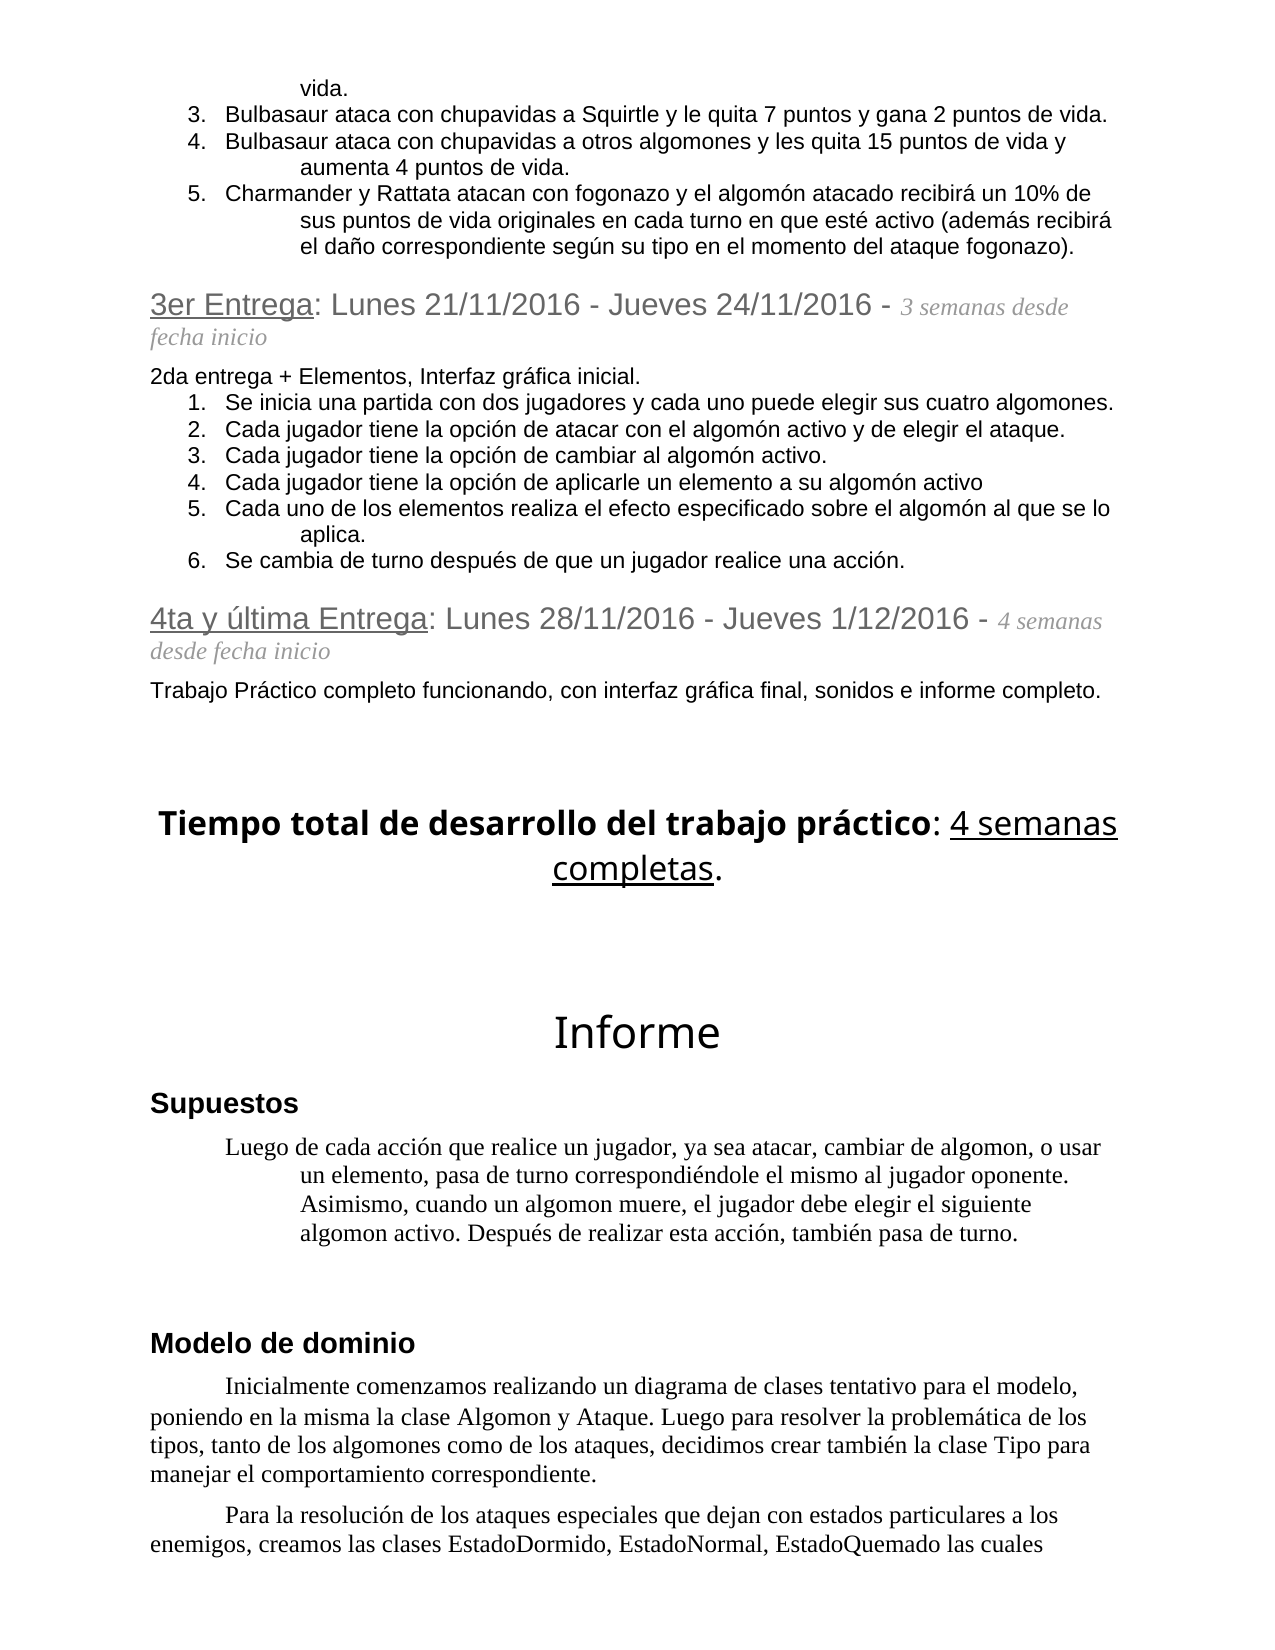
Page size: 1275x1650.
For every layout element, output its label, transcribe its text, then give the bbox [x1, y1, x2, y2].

text Modelo de dominio [150, 1326, 1125, 1359]
table_header Tiempo total de desarrollo del trabajo práctico: 4 semanas completas. [150, 794, 1125, 909]
list Bulbasaur ataca con chupavidas a Squirtle y le quita 7 puntos y gana 2 puntos de vida. [187, 101, 1125, 128]
list Se cambia de turno después de que un jugador realice una acción. [187, 547, 1125, 574]
list Bulbasaur ataca con chupavidas a otros algomones y les quita 15 puntos de vida y aumenta 4 puntos de vida. [187, 128, 1125, 180]
list Se inicia una partida con dos jugadores y cada uno puede elegir sus cuatro algomones. [187, 389, 1125, 416]
list Charmander y Rattata atacan con fogonazo y el algomón atacado recibirá un 10% de sus puntos de vida originales en cada turno en que esté activo (además recibirá el daño correspondiente según su tipo en el momento del ataque fogonazo). [187, 180, 1125, 259]
text Para la resolución de los ataques especiales que dejan con estados particulares a los enemigos, creamos las clases EstadoDormido, EstadoNormal, EstadoQuemado las cuales [150, 1500, 1125, 1558]
list Cada jugador tiene la opción de cambiar al algomón activo. [187, 442, 1125, 468]
text 2da entrega + Elementos, Interfaz gráfica inicial. [150, 363, 1125, 389]
text Inicialmente comenzamos realizando un diagrama de clases tentativo para el modelo, poniendo en la misma la clase Algomon y Ataque. Luego para resolver la problemática de los tipos, tanto de los algomones como de los ataques, decidimos crear también la clase Tipo para manejar el comportamiento correspondiente. [150, 1367, 1125, 1488]
list Luego de cada acción que realice un jugador, ya sea atacar, cambiar de algomon, o usar un elemento, pasa de turno correspondiéndole el mismo al jugador oponente. Asimismo, cuando un algomon muere, el jugador debe elegir el siguiente algomon activo. Después de realizar esta acción, también pasa de turno. [187, 1132, 1125, 1247]
list vida. [187, 75, 1125, 101]
list Cada jugador tiene la opción de atacar con el algomón activo y de elegir el ataque. [187, 416, 1125, 442]
text 4ta y última Entrega: Lunes 28/11/2016 - Jueves 1/12/2016 - 4 semanas desde fecha inicio [150, 600, 1125, 665]
text Informe [150, 1001, 1125, 1061]
list Cada jugador tiene la opción de aplicarle un elemento a su algomón activo [187, 468, 1125, 495]
text Supuestos [150, 1086, 1125, 1119]
text 3er Entrega: Lunes 21/11/2016 - Jueves 24/11/2016 - 3 semanas desde fecha inicio [150, 286, 1125, 351]
list Cada uno de los elementos realiza el efecto especificado sobre el algomón al que se lo aplica. [187, 495, 1125, 547]
text Trabajo Práctico completo funcionando, con interfaz gráfica final, sonidos e informe completo. [150, 677, 1125, 704]
